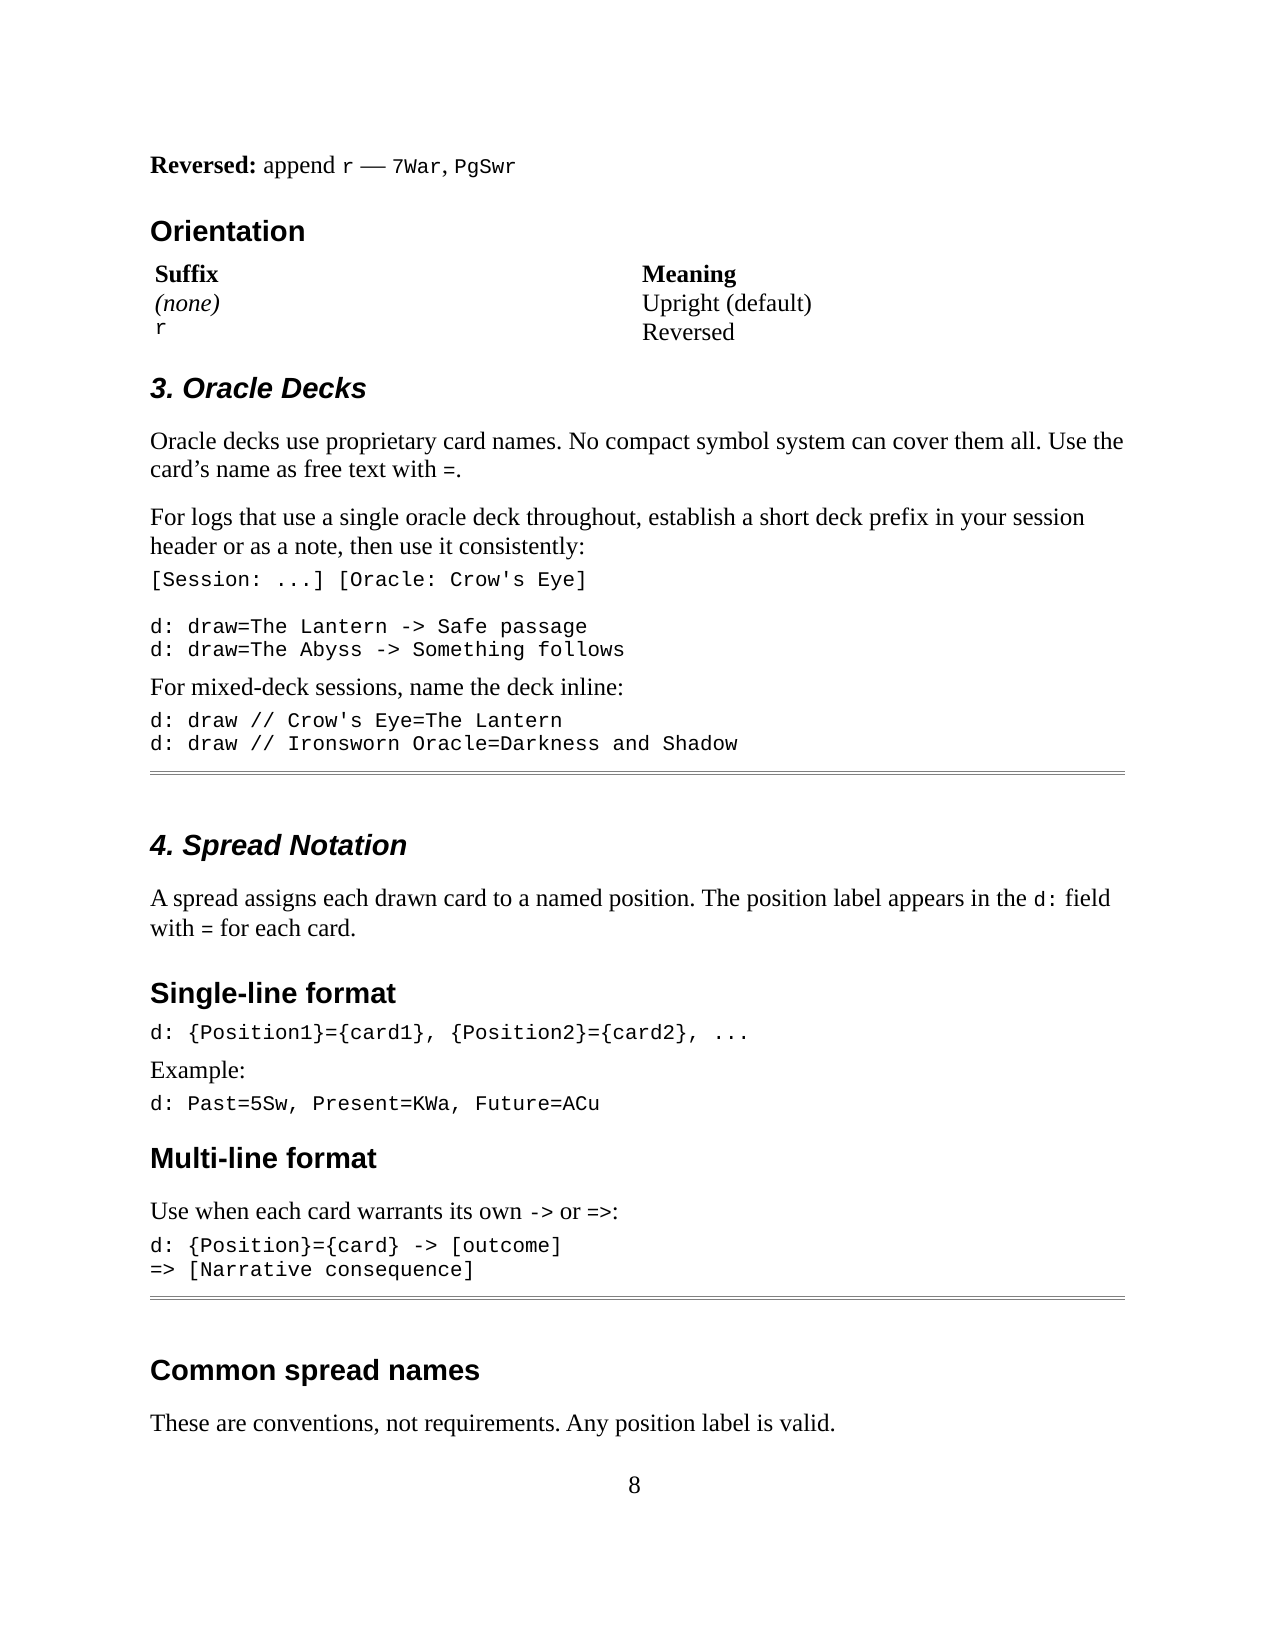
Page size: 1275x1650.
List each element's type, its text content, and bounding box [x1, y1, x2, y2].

text d: draw=The Abyss -> Something follows [150, 639, 1125, 663]
text Example: [150, 1055, 1125, 1084]
table_header Meaning [638, 260, 1125, 288]
subtitle 4. Spread Notation [150, 828, 1125, 862]
text d: draw // Crow's Eye=The Lantern [150, 710, 1125, 733]
subtitle Common spread names [150, 1353, 1125, 1387]
text A spread assigns each drawn card to a named position. The position label appears in the d: field with = for each card. [150, 883, 1125, 942]
text [Session: ...] [Oracle: Crow's Eye] [150, 568, 1125, 592]
subtitle Multi-line format [150, 1141, 1125, 1175]
text For logs that use a single oracle deck throughout, establish a short deck prefix in your session header or as a note, then use it consistently: [150, 502, 1125, 559]
text d: Past=5Sw, Present=KWa, Future=ACu [150, 1093, 1125, 1116]
table_header Suffix [150, 260, 637, 288]
text d: {Position}={card} -> [outcome] [150, 1235, 1125, 1258]
table_cell r [150, 317, 637, 346]
text d: draw // Ironsworn Oracle=Darkness and Shadow [150, 733, 1125, 757]
table_cell (none) [150, 288, 637, 317]
text Oracle decks use proprietary card names. No compact symbol system can cover them all. Use the card’s name as free text with =. [150, 426, 1125, 484]
text d: {Position1}={card1}, {Position2}={card2}, ... [150, 1022, 1125, 1046]
text For mixed-deck sessions, name the deck inline: [150, 672, 1125, 701]
text Reversed: append r — 7War, PgSwr [150, 150, 1125, 179]
text These are conventions, not requirements. Any position label is valid. [150, 1408, 1125, 1437]
subtitle 3. Oracle Decks [150, 371, 1125, 404]
text => [Narrative consequence] [150, 1258, 1125, 1282]
table_cell Reversed [638, 317, 1125, 346]
subtitle Single-line format [150, 976, 1125, 1010]
text d: draw=The Lantern -> Safe passage [150, 616, 1125, 639]
subtitle Orientation [150, 213, 1125, 247]
text Use when each card warrants its own -> or =>: [150, 1196, 1125, 1226]
table_cell Upright (default) [638, 288, 1125, 317]
